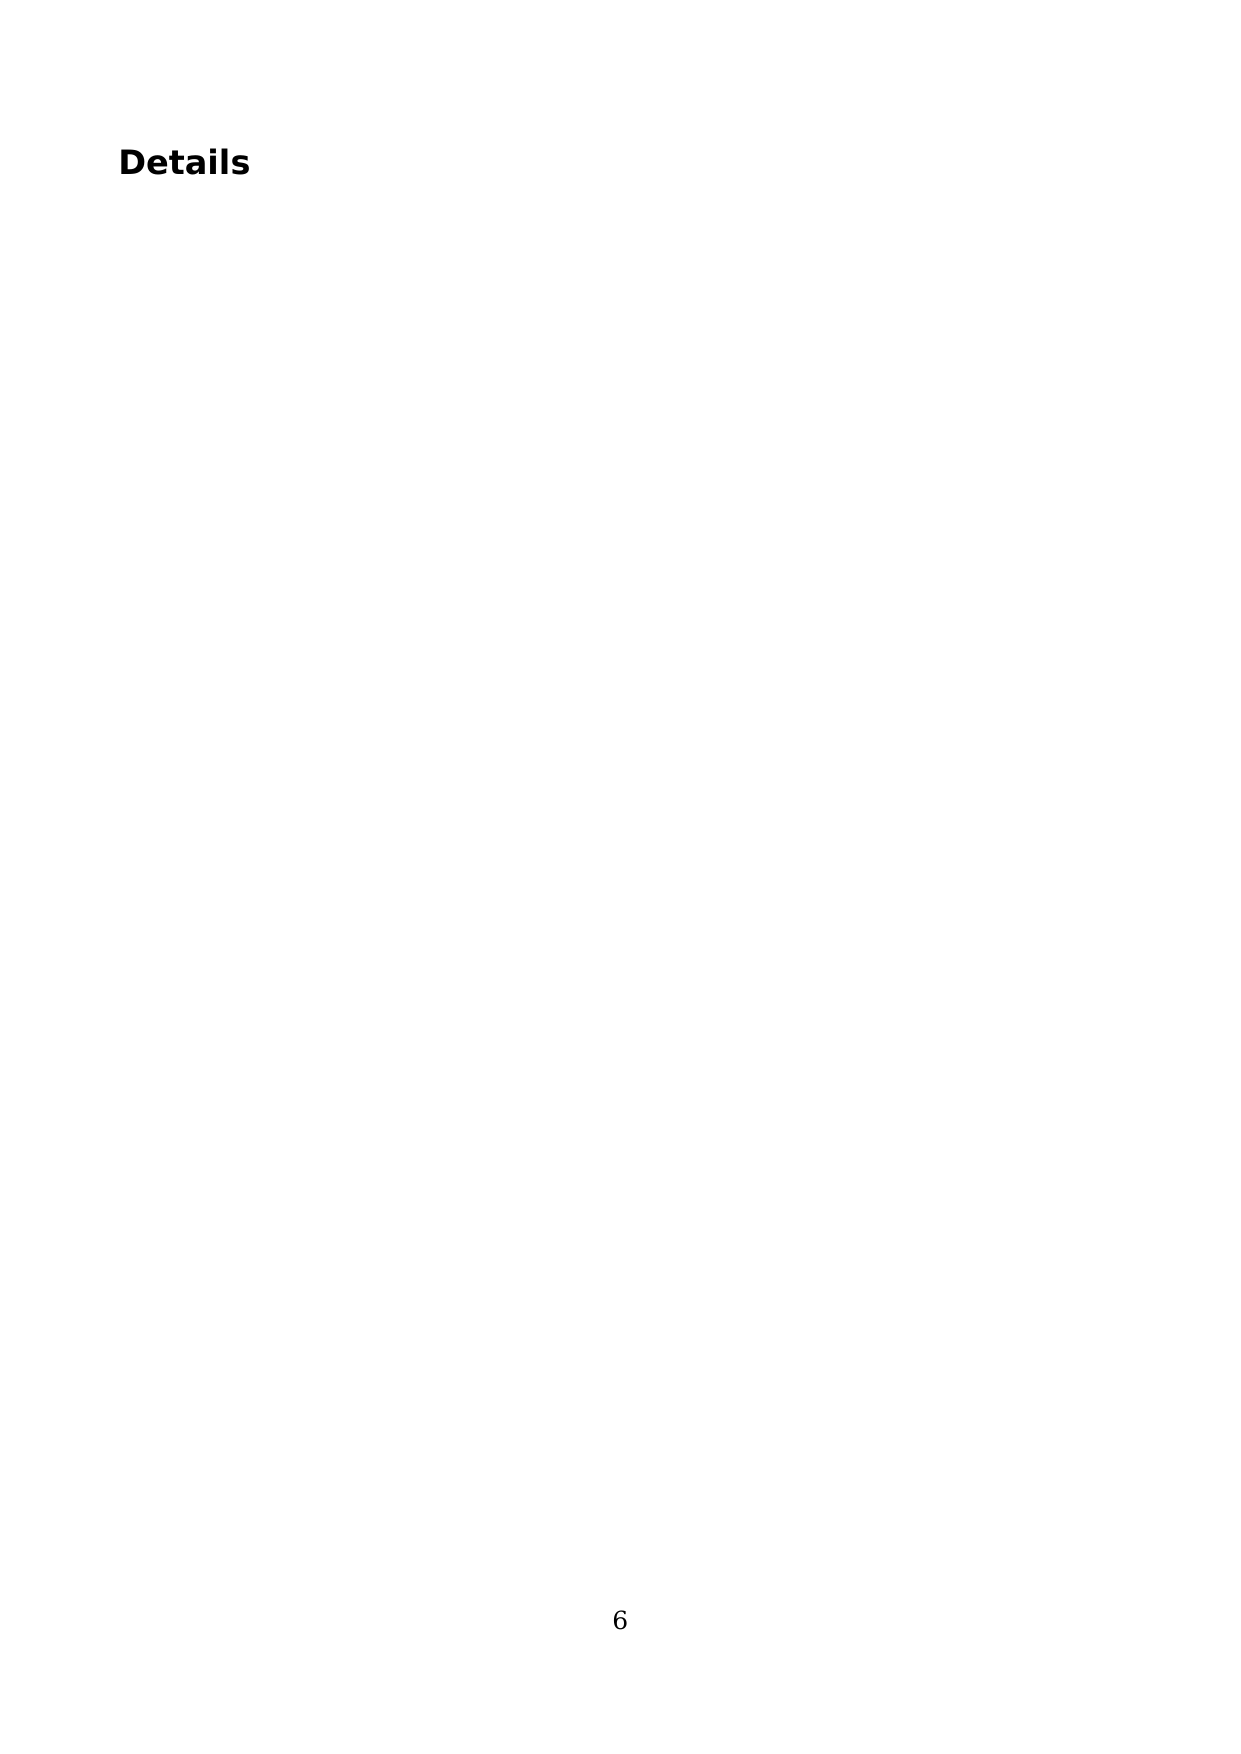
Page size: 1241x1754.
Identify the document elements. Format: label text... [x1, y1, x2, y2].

subtitle Details [118, 143, 1122, 182]
